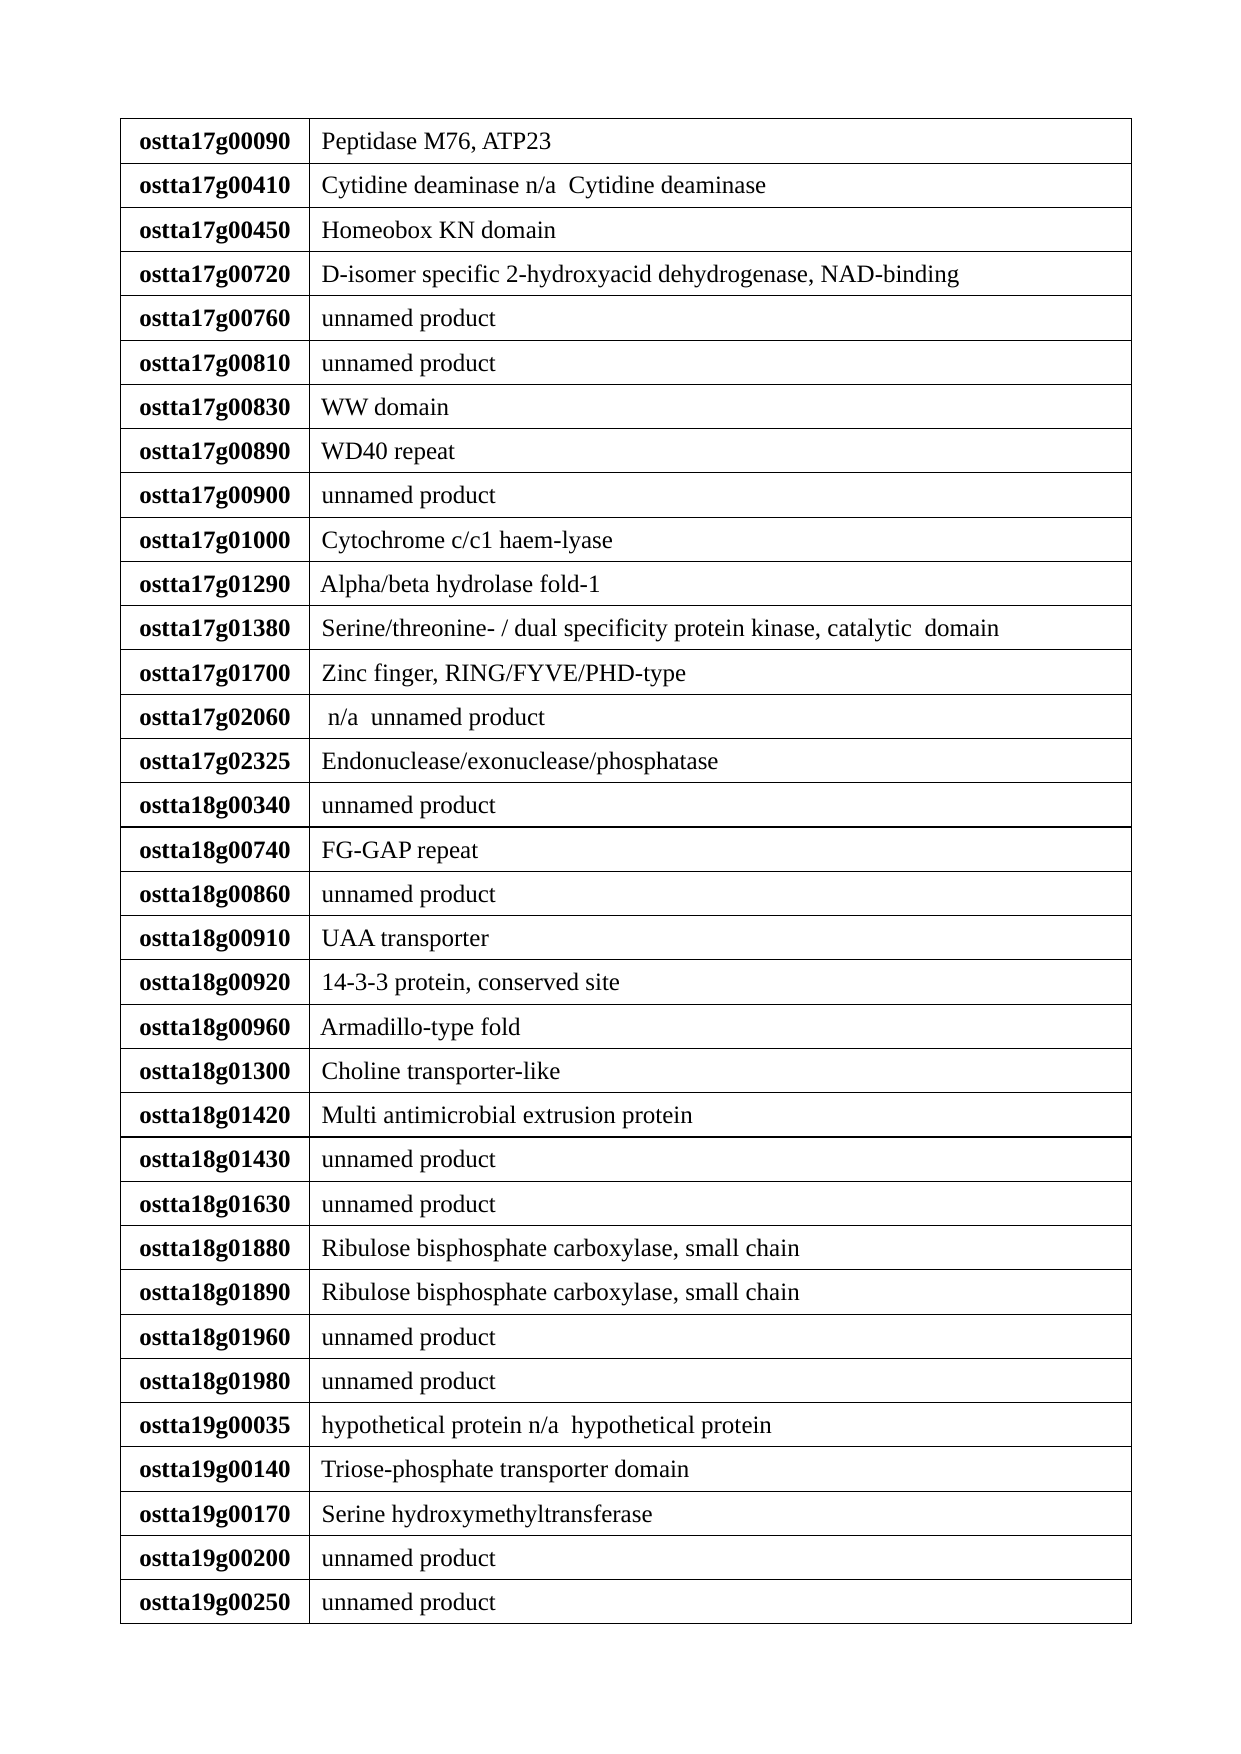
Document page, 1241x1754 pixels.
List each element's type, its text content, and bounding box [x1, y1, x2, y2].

table_cell ostta17g00810 [121, 341, 309, 384]
table_cell unnamed product [310, 1138, 1131, 1181]
table_cell ostta17g01700 [121, 650, 309, 694]
table_cell unnamed product [310, 296, 1131, 339]
table_cell [1132, 605, 1240, 649]
table_cell [1132, 1004, 1240, 1048]
table_cell Serine/threonine- / dual specificity protein kinase, catalytic domain [310, 606, 1131, 649]
table_cell unnamed product [310, 783, 1131, 826]
table_cell [1132, 561, 1240, 605]
table_cell unnamed product [310, 872, 1131, 915]
table_cell Triose-phosphate transporter domain [310, 1447, 1131, 1491]
table_cell UAA transporter [310, 916, 1131, 959]
table_cell [1132, 1048, 1240, 1092]
table_cell FG-GAP repeat [310, 828, 1131, 871]
table_cell unnamed product [310, 1182, 1131, 1225]
table_cell Alpha/beta hydrolase fold-1 [310, 562, 1131, 605]
table_cell ostta17g00900 [121, 473, 309, 517]
table_cell ostta19g00140 [121, 1447, 309, 1491]
table_cell ostta18g00920 [121, 960, 309, 1003]
table_cell [1132, 1358, 1240, 1402]
table_cell Choline transporter-like [310, 1049, 1131, 1092]
table_cell Zinc finger, RING/FYVE/PHD-type [310, 650, 1131, 694]
table_cell [1132, 1136, 1240, 1181]
table_cell ostta18g01630 [121, 1182, 309, 1225]
table_cell ostta19g00250 [121, 1580, 309, 1623]
table_cell ostta17g00760 [121, 296, 309, 339]
table_cell [1132, 163, 1240, 207]
table_cell n/a unnamed product [310, 695, 1131, 738]
table_cell [1132, 1225, 1240, 1269]
table_cell unnamed product [310, 341, 1131, 384]
table_cell unnamed product [310, 1359, 1131, 1402]
table_cell ostta19g00200 [121, 1536, 309, 1579]
table_cell unnamed product [310, 1315, 1131, 1358]
table_cell Multi antimicrobial extrusion protein [310, 1093, 1131, 1136]
table_cell Cytochrome c/c1 haem-lyase [310, 518, 1131, 561]
table_cell ostta18g00340 [121, 783, 309, 826]
table_cell Armadillo-type fold [310, 1005, 1131, 1048]
table_cell [1132, 1579, 1240, 1623]
table_cell ostta17g00090 [121, 119, 309, 162]
table_cell ostta18g00860 [121, 872, 309, 915]
table_cell ostta17g01290 [121, 562, 309, 605]
table_cell unnamed product [310, 473, 1131, 517]
table_cell ostta19g00035 [121, 1403, 309, 1446]
table_cell [1132, 649, 1240, 694]
table_cell [1132, 871, 1240, 915]
table_cell Endonuclease/exonuclease/phosphatase [310, 739, 1131, 782]
table_cell Serine hydroxymethyltransferase [310, 1492, 1131, 1535]
table_cell [1132, 1314, 1240, 1358]
table_cell ostta19g00170 [121, 1492, 309, 1535]
table_cell ostta18g01960 [121, 1315, 309, 1358]
table_cell WW domain [310, 385, 1131, 428]
table_cell ostta17g00450 [121, 208, 309, 251]
table_cell ostta17g00410 [121, 164, 309, 207]
table_cell Peptidase M76, ATP23 [310, 119, 1131, 162]
table_cell Homeobox KN domain [310, 208, 1131, 251]
table_cell ostta17g02325 [121, 739, 309, 782]
table_cell [1132, 1269, 1240, 1313]
table_cell ostta17g01380 [121, 606, 309, 649]
table_cell ostta17g02060 [121, 695, 309, 738]
table_cell [1132, 384, 1240, 428]
table_cell [1132, 517, 1240, 561]
table_cell [1132, 295, 1240, 339]
table_cell [1132, 1535, 1240, 1579]
table_cell ostta18g01890 [121, 1270, 309, 1313]
table_cell [1132, 340, 1240, 384]
table_cell [1132, 472, 1240, 517]
table_cell [1132, 1092, 1240, 1136]
table_cell [1132, 826, 1240, 871]
table_cell [1132, 1491, 1240, 1535]
table_cell [1132, 118, 1240, 162]
table_cell ostta18g00740 [121, 828, 309, 871]
table_cell ostta18g01300 [121, 1049, 309, 1092]
table_cell unnamed product [310, 1580, 1131, 1623]
table_cell [1132, 694, 1240, 738]
table_cell WD40 repeat [310, 429, 1131, 472]
table_cell Ribulose bisphosphate carboxylase, small chain [310, 1270, 1131, 1313]
table_cell Ribulose bisphosphate carboxylase, small chain [310, 1226, 1131, 1269]
table_cell [1132, 1446, 1240, 1491]
table_cell [1132, 207, 1240, 251]
table_cell [1132, 959, 1240, 1003]
table_cell [1132, 1402, 1240, 1446]
table_cell ostta18g01420 [121, 1093, 309, 1136]
table_cell [1132, 251, 1240, 295]
table_cell [1132, 1181, 1240, 1225]
table_cell hypothetical protein n/a hypothetical protein [310, 1403, 1131, 1446]
table_cell ostta17g00890 [121, 429, 309, 472]
table_cell ostta17g00720 [121, 252, 309, 295]
table_cell [1132, 782, 1240, 826]
table_cell [1132, 738, 1240, 782]
table_cell ostta18g01430 [121, 1138, 309, 1181]
table_cell Cytidine deaminase n/a Cytidine deaminase [310, 164, 1131, 207]
table_cell 14-3-3 protein, conserved site [310, 960, 1131, 1003]
table_cell ostta17g00830 [121, 385, 309, 428]
table_cell ostta17g01000 [121, 518, 309, 561]
table_cell ostta18g01980 [121, 1359, 309, 1402]
table_cell D-isomer specific 2-hydroxyacid dehydrogenase, NAD-binding [310, 252, 1131, 295]
table_cell [1132, 915, 1240, 959]
table_cell ostta18g00960 [121, 1005, 309, 1048]
table_cell unnamed product [310, 1536, 1131, 1579]
table_cell ostta18g00910 [121, 916, 309, 959]
table_cell [1132, 428, 1240, 472]
table_cell ostta18g01880 [121, 1226, 309, 1269]
